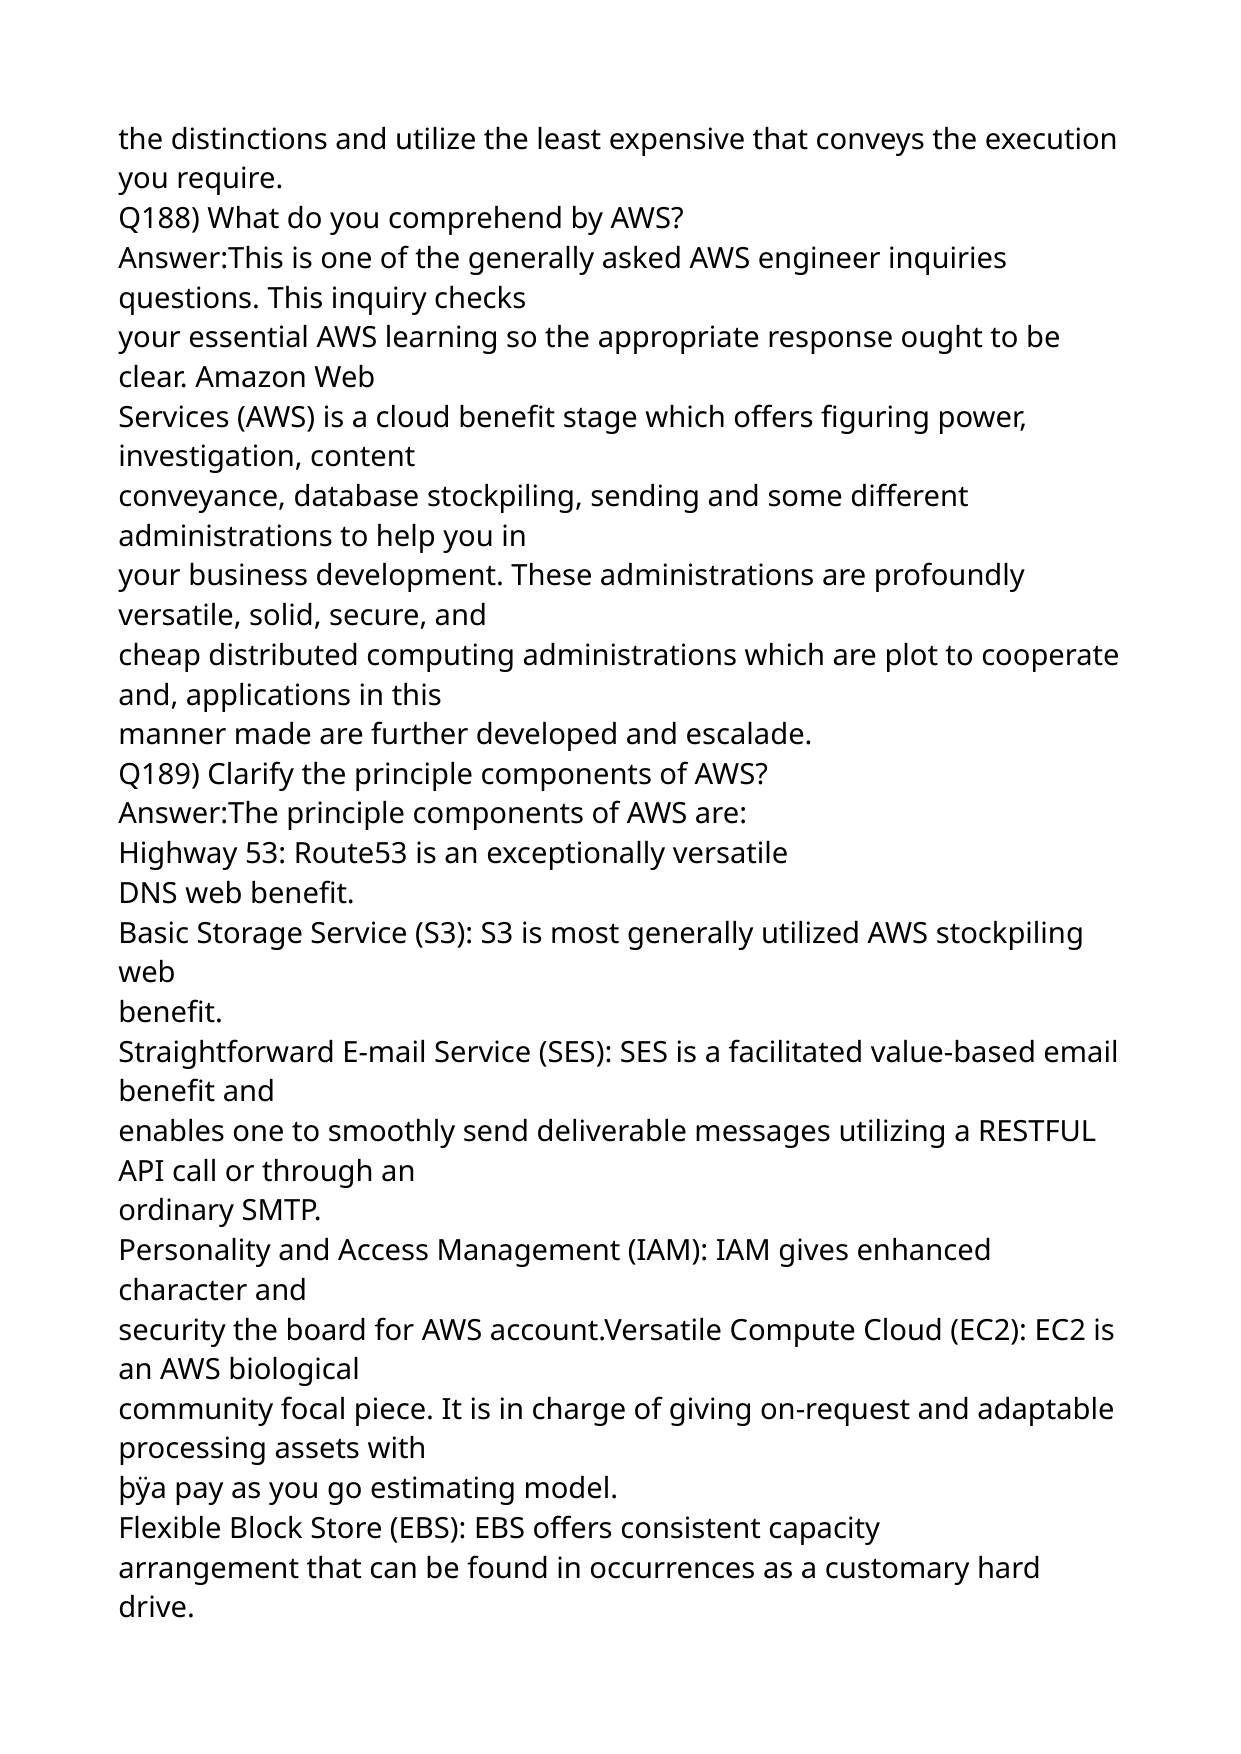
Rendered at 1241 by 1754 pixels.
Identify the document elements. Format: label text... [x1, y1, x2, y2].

text Straightforward E-mail Service (SES): SES is a facilitated value-based email benefit and [118, 1031, 1122, 1110]
text Personality and Access Management (IAM): IAM gives enhanced character and [118, 1229, 1122, 1309]
text the distinctions and utilize the least expensive that conveys the execution you require. [118, 118, 1122, 197]
text Flexible Block Store (EBS): EBS offers consistent capacity [118, 1507, 1122, 1547]
text Q188) What do you comprehend by AWS? [118, 197, 1122, 237]
text conveyance, database stockpiling, sending and some different administrations to help you in [118, 475, 1122, 555]
text arrangement that can be found in occurrences as a customary hard drive. [118, 1547, 1122, 1626]
text security the board for AWS account.Versatile Compute Cloud (EC2): EC2 is an AWS biological [118, 1309, 1122, 1388]
text your essential AWS learning so the appropriate response ought to be clear. Amazon Web [118, 317, 1122, 396]
text manner made are further developed and escalade. [118, 713, 1122, 753]
text Q189) Clarify the principle components of AWS? [118, 753, 1122, 793]
text enables one to smoothly send deliverable messages utilizing a RESTFUL API call or through an [118, 1110, 1122, 1190]
text Basic Storage Service (S3): S3 is most generally utilized AWS stockpiling web [118, 912, 1122, 991]
text þÿa pay as you go estimating model. [118, 1467, 1122, 1507]
text benefit. [118, 991, 1122, 1031]
text Answer:The principle components of AWS are: [118, 793, 1122, 832]
text community focal piece. It is in charge of giving on-request and adaptable processing assets with [118, 1388, 1122, 1467]
text cheap distributed computing administrations which are plot to cooperate and, applications in this [118, 634, 1122, 713]
text DNS web benefit. [118, 872, 1122, 912]
text Answer:This is one of the generally asked AWS engineer inquiries questions. This inquiry checks [118, 237, 1122, 317]
text Highway 53: Route53 is an exceptionally versatile [118, 832, 1122, 872]
text Services (AWS) is a cloud benefit stage which offers figuring power, investigation, content [118, 396, 1122, 475]
text your business development. These administrations are profoundly versatile, solid, secure, and [118, 555, 1122, 634]
text ordinary SMTP. [118, 1190, 1122, 1229]
